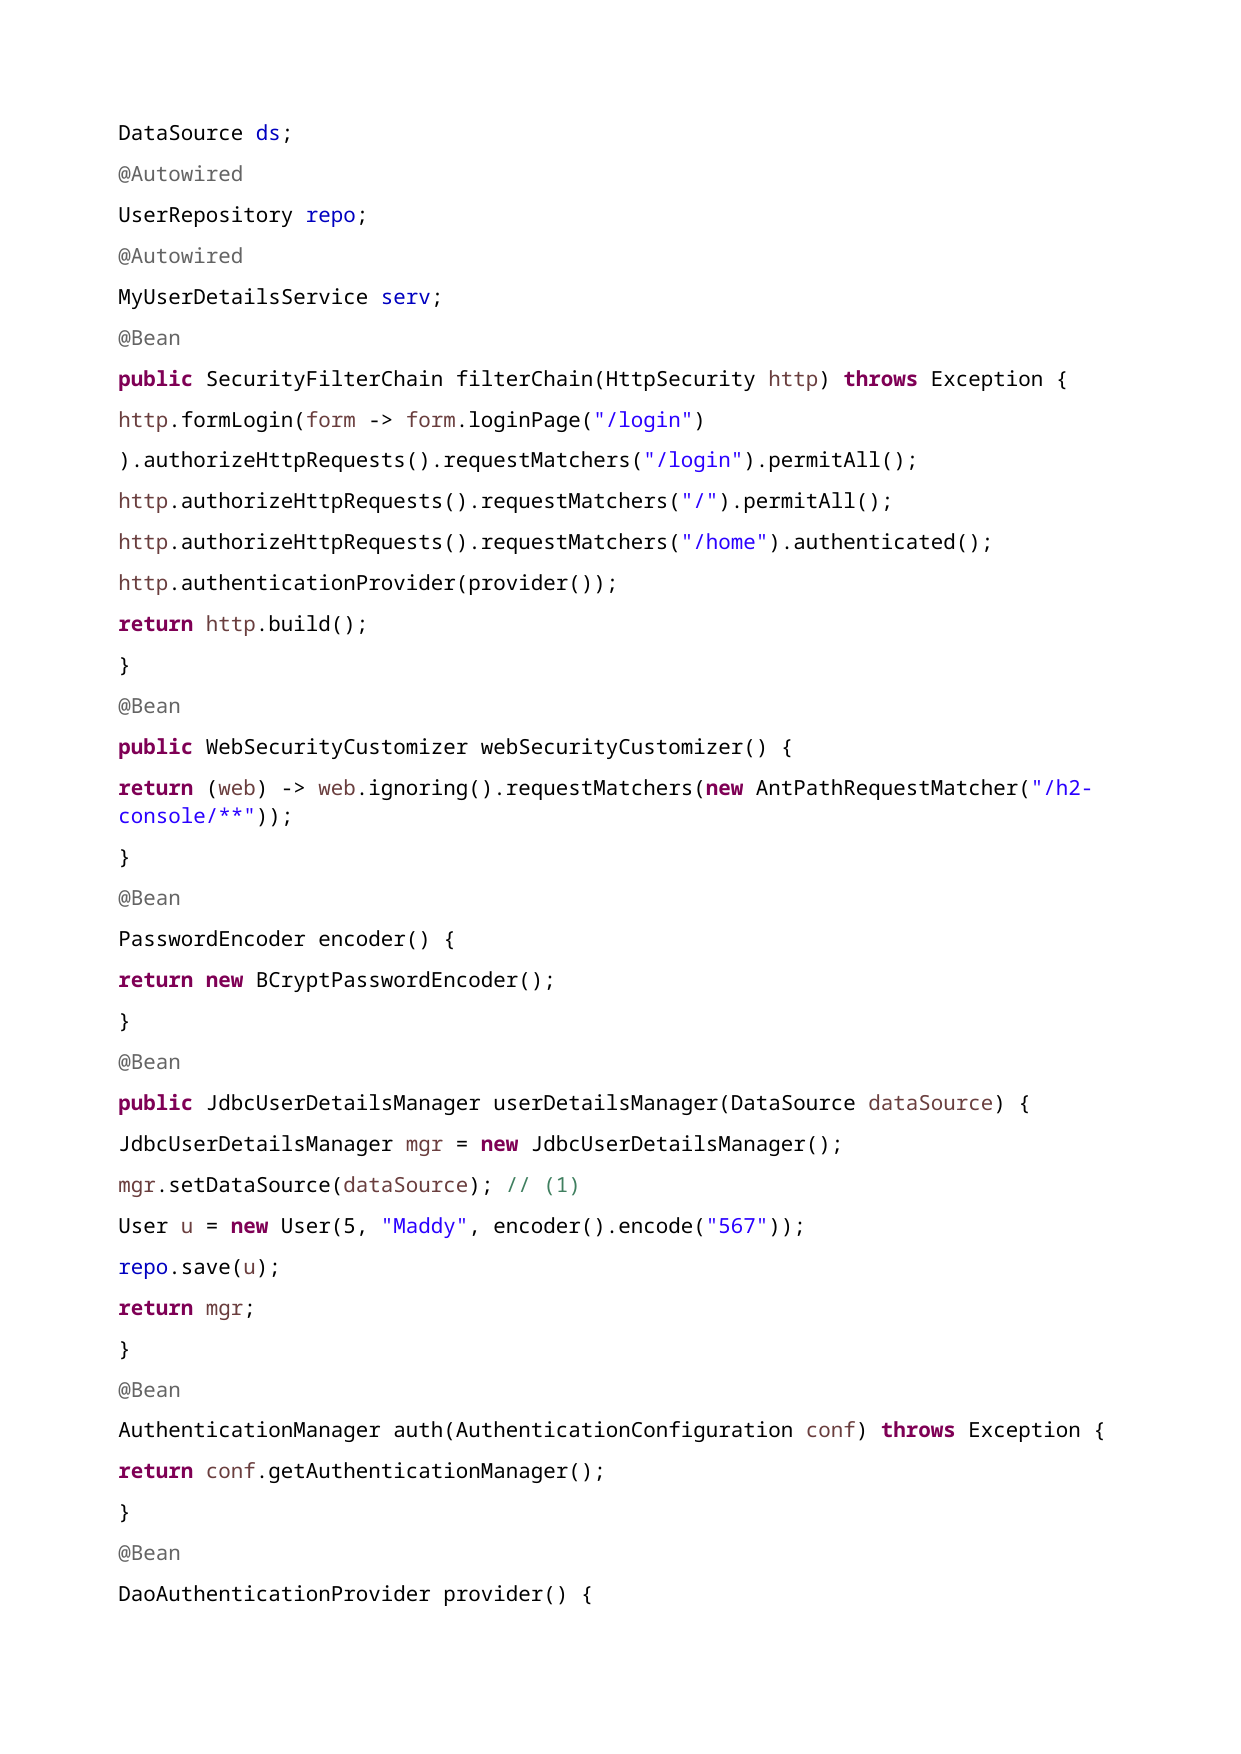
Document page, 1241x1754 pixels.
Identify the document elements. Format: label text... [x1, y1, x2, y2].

text } [118, 842, 1122, 871]
text @Autowired [118, 159, 1122, 187]
text } [118, 1334, 1122, 1362]
text repo.save(u); [118, 1252, 1122, 1280]
text public WebSecurityCustomizer webSecurityCustomizer() { [118, 732, 1122, 761]
text @Bean [118, 1047, 1122, 1076]
text return (web) -> web.ignoring().requestMatchers(new AntPathRequestMatcher("/h2-console/**")); [118, 773, 1122, 830]
text return new BCryptPasswordEncoder(); [118, 965, 1122, 994]
text } [118, 1006, 1122, 1035]
text @Bean [118, 691, 1122, 720]
text public SecurityFilterChain filterChain(HttpSecurity http) throws Exception { [118, 364, 1122, 392]
text ).authorizeHttpRequests().requestMatchers("/login").permitAll(); [118, 446, 1122, 474]
text return mgr; [118, 1293, 1122, 1321]
text MyUserDetailsService serv; [118, 282, 1122, 310]
text JdbcUserDetailsManager mgr = new JdbcUserDetailsManager(); [118, 1129, 1122, 1157]
text @Autowired [118, 241, 1122, 269]
text User u = new User(5, "Maddy", encoder().encode("567")); [118, 1211, 1122, 1239]
text @Bean [118, 1538, 1122, 1567]
text http.authenticationProvider(provider()); [118, 568, 1122, 597]
text http.authorizeHttpRequests().requestMatchers("/home").authenticated(); [118, 527, 1122, 556]
text } [118, 650, 1122, 679]
text mgr.setDataSource(dataSource); // (1) [118, 1170, 1122, 1198]
text public JdbcUserDetailsManager userDetailsManager(DataSource dataSource) { [118, 1088, 1122, 1117]
text return conf.getAuthenticationManager(); [118, 1457, 1122, 1485]
text DataSource ds; [118, 118, 1122, 147]
text @Bean [118, 323, 1122, 351]
text http.authorizeHttpRequests().requestMatchers("/").permitAll(); [118, 487, 1122, 515]
text return http.build(); [118, 609, 1122, 638]
text } [118, 1497, 1122, 1526]
text PasswordEncoder encoder() { [118, 924, 1122, 953]
text UserRepository repo; [118, 200, 1122, 228]
text http.formLogin(form -> form.loginPage("/login") [118, 405, 1122, 433]
text DaoAuthenticationProvider provider() { [118, 1579, 1122, 1608]
text AuthenticationManager auth(AuthenticationConfiguration conf) throws Exception { [118, 1416, 1122, 1444]
text @Bean [118, 883, 1122, 912]
text @Bean [118, 1375, 1122, 1403]
